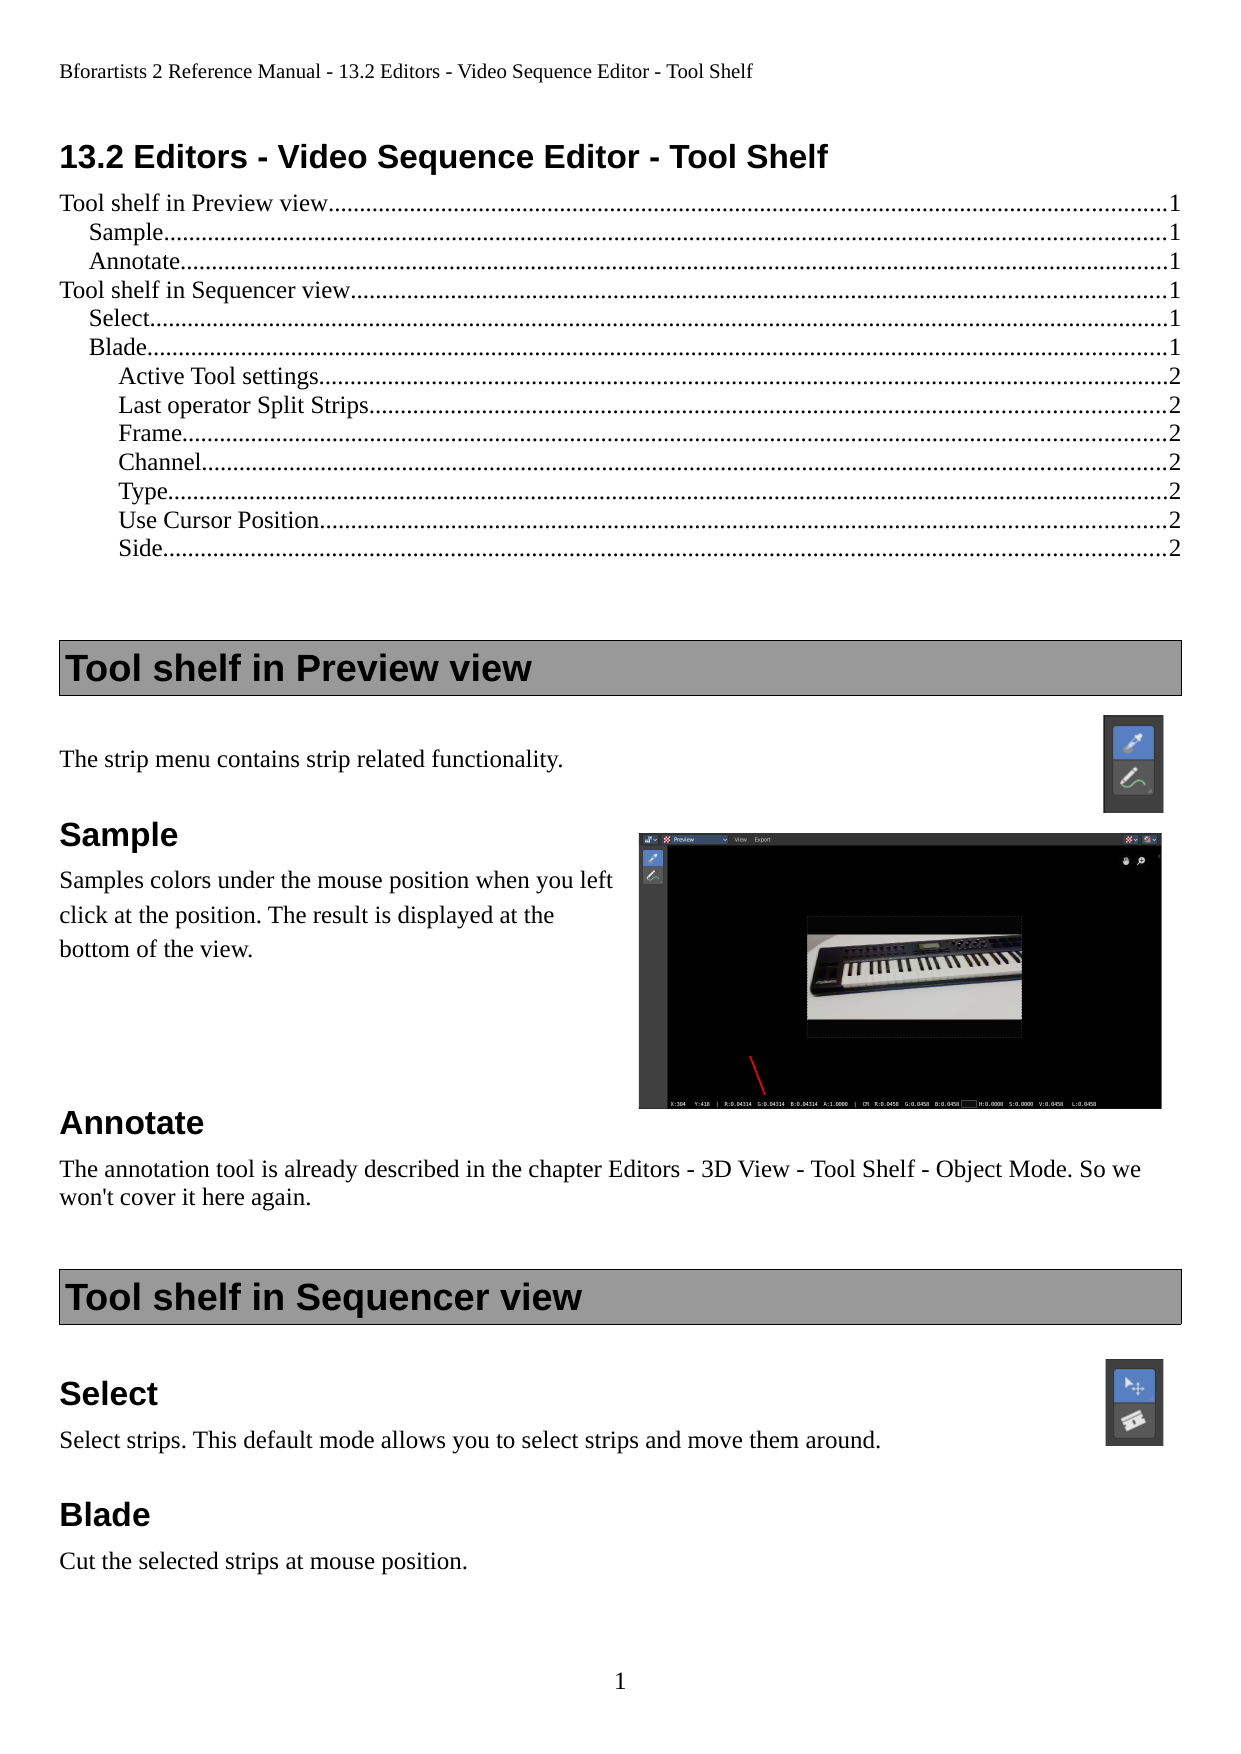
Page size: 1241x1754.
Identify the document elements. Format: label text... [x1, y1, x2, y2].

text Tool shelf in Preview view 1 [59, 188, 1181, 217]
text Tool shelf in Sequencer view 1 [59, 275, 1181, 303]
picture [1105, 1359, 1164, 1446]
text Channel 2 [118, 447, 1181, 476]
table_header Tool shelf in Preview view [60, 641, 1181, 695]
text Sample 1 [88, 217, 1181, 246]
subtitle Blade [59, 1494, 1181, 1533]
text Samples colors under the mouse position when you left click at the position. The result is displayed at the bottom of the view. [59, 866, 638, 963]
table_header Tool shelf in Sequencer view [60, 1270, 1181, 1324]
text Blade 1 [88, 332, 1181, 361]
text Side 2 [118, 533, 1181, 562]
text Use Cursor Position 2 [118, 505, 1181, 533]
text Active Tool settings 2 [118, 361, 1181, 390]
text The annotation tool is already described in the chapter Editors - 3D View - Tool Shelf - Object Mode. So we won't cover it here again. [59, 1154, 1181, 1211]
picture [638, 833, 1162, 1109]
subtitle 13.2 Editors - Video Sequence Editor - Tool Shelf [59, 138, 1181, 176]
subtitle [1164, 1373, 1181, 1412]
text Select strips. This default mode allows you to select strips and move them around. [59, 1425, 1181, 1453]
picture [1103, 715, 1164, 813]
text Select 1 [88, 303, 1181, 332]
text Annotate 1 [88, 246, 1181, 275]
subtitle Annotate [59, 1102, 1181, 1141]
text Type 2 [118, 476, 1181, 505]
text Cut the selected strips at mouse position. [59, 1546, 1181, 1574]
subtitle Select [59, 1373, 1105, 1412]
text Last operator Split Strips 2 [118, 390, 1181, 418]
text The strip menu contains strip related functionality. [59, 744, 1103, 773]
subtitle Sample [59, 814, 1181, 853]
text Frame 2 [118, 418, 1181, 447]
